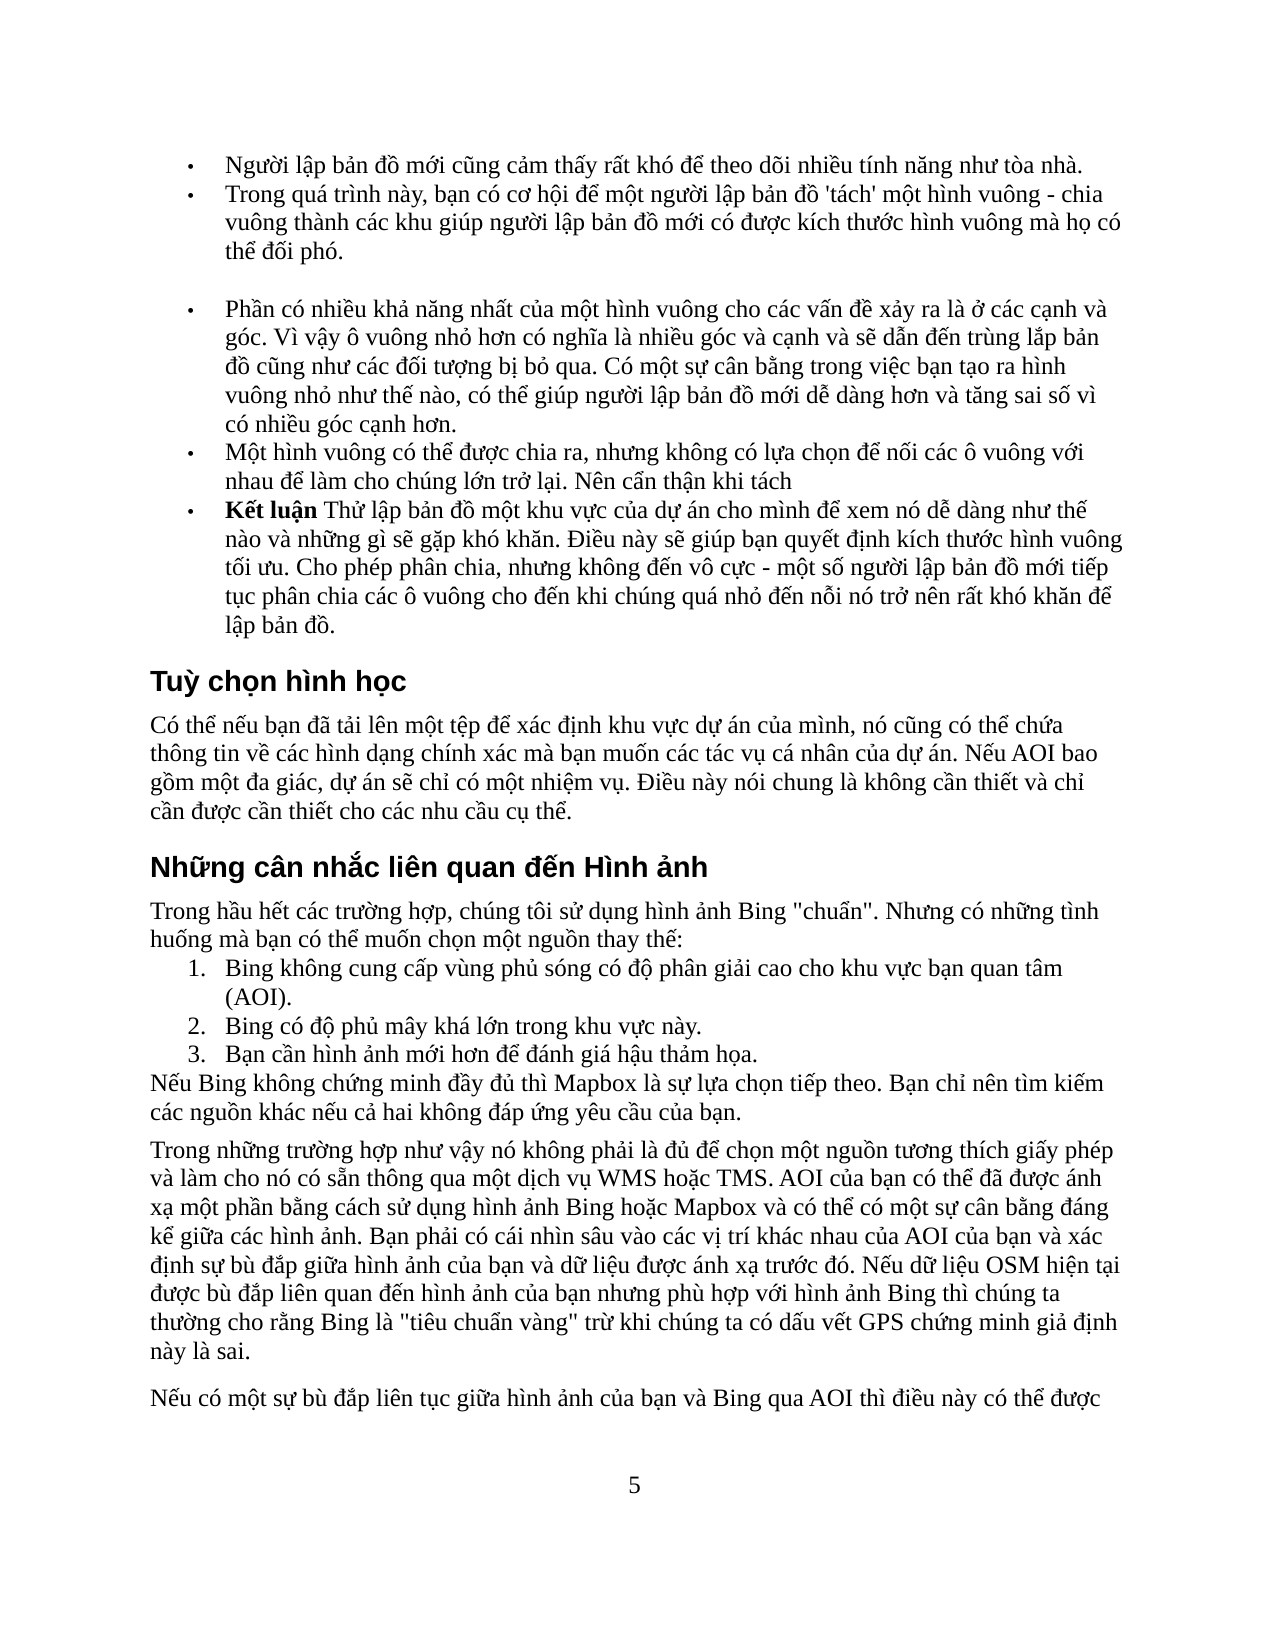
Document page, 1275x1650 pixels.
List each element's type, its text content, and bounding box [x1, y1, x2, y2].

subtitle Những cân nhắc liên quan đến Hình ảnh [150, 850, 1125, 883]
text Có thể nếu bạn đã tải lên một tệp để xác định khu vực dự án của mình, nó cũng có thể chứa thông tin về các hình dạng chính xác mà bạn muốn các tác vụ cá nhân của dự án. Nếu AOI bao gồm một đa giác, dự án sẽ chỉ có một nhiệm vụ. Điều này nói chung là không cần thiết và chỉ cần được cần thiết cho các nhu cầu cụ thể. [150, 710, 1125, 825]
list Kết luận Thử lập bản đồ một khu vực của dự án cho mình để xem nó dễ dàng như thế nào và những gì sẽ gặp khó khăn. Điều này sẽ giúp bạn quyết định kích thước hình vuông tối ưu. Cho phép phân chia, nhưng không đến vô cực - một số người lập bản đồ mới tiếp tục phân chia các ô vuông cho đến khi chúng quá nhỏ đến nỗi nó trở nên rất khó khăn để lập bản đồ. [187, 495, 1125, 639]
list Người lập bản đồ mới cũng cảm thấy rất khó để theo dõi nhiều tính năng như tòa nhà. [187, 150, 1125, 179]
list Bạn cần hình ảnh mới hơn để đánh giá hậu thảm họa. [187, 1039, 1125, 1068]
list Một hình vuông có thể được chia ra, nhưng không có lựa chọn để nối các ô vuông với nhau để làm cho chúng lớn trở lại. Nên cẩn thận khi tách [187, 437, 1125, 495]
text Trong hầu hết các trường hợp, chúng tôi sử dụng hình ảnh Bing "chuẩn". Nhưng có những tình huống mà bạn có thể muốn chọn một nguồn thay thế: [150, 896, 1125, 953]
list Bing không cung cấp vùng phủ sóng có độ phân giải cao cho khu vực bạn quan tâm (AOI). [187, 953, 1125, 1011]
subtitle Tuỳ chọn hình học [150, 664, 1125, 697]
text Trong những trường hợp như vậy nó không phải là đủ để chọn một nguồn tương thích giấy phép và làm cho nó có sẵn thông qua một dịch vụ WMS hoặc TMS. AOI của bạn có thể đã được ánh xạ một phần bằng cách sử dụng hình ảnh Bing hoặc Mapbox và có thể có một sự cân bằng đáng kể giữa các hình ảnh. Bạn phải có cái nhìn sâu vào các vị trí khác nhau của AOI của bạn và xác định sự bù đắp giữa hình ảnh của bạn và dữ liệu được ánh xạ trước đó. Nếu dữ liệu OSM hiện tại được bù đắp liên quan đến hình ảnh của bạn nhưng phù hợp với hình ảnh Bing thì chúng ta thường cho rằng Bing là "tiêu chuẩn vàng" trừ khi chúng ta có dấu vết GPS chứng minh giả định này là sai. [150, 1135, 1125, 1365]
list Trong quá trình này, bạn có cơ hội để một người lập bản đồ 'tách' một hình vuông - chia vuông thành các khu giúp người lập bản đồ mới có được kích thước hình vuông mà họ có thể đối phó. [187, 179, 1125, 294]
text Nếu có một sự bù đắp liên tục giữa hình ảnh của bạn và Bing qua AOI thì điều này có thể được [150, 1383, 1125, 1411]
list Phần có nhiều khả năng nhất của một hình vuông cho các vấn đề xảy ra là ở các cạnh và góc. Vì vậy ô vuông nhỏ hơn có nghĩa là nhiều góc và cạnh và sẽ dẫn đến trùng lắp bản đồ cũng như các đối tượng bị bỏ qua. Có một sự cân bằng trong việc bạn tạo ra hình vuông nhỏ như thế nào, có thể giúp người lập bản đồ mới dễ dàng hơn và tăng sai số vì có nhiều góc cạnh hơn. [187, 294, 1125, 437]
list Bing có độ phủ mây khá lớn trong khu vực này. [187, 1011, 1125, 1039]
text Nếu Bing không chứng minh đầy đủ thì Mapbox là sự lựa chọn tiếp theo. Bạn chỉ nên tìm kiếm các nguồn khác nếu cả hai không đáp ứng yêu cầu của bạn. [150, 1068, 1125, 1126]
